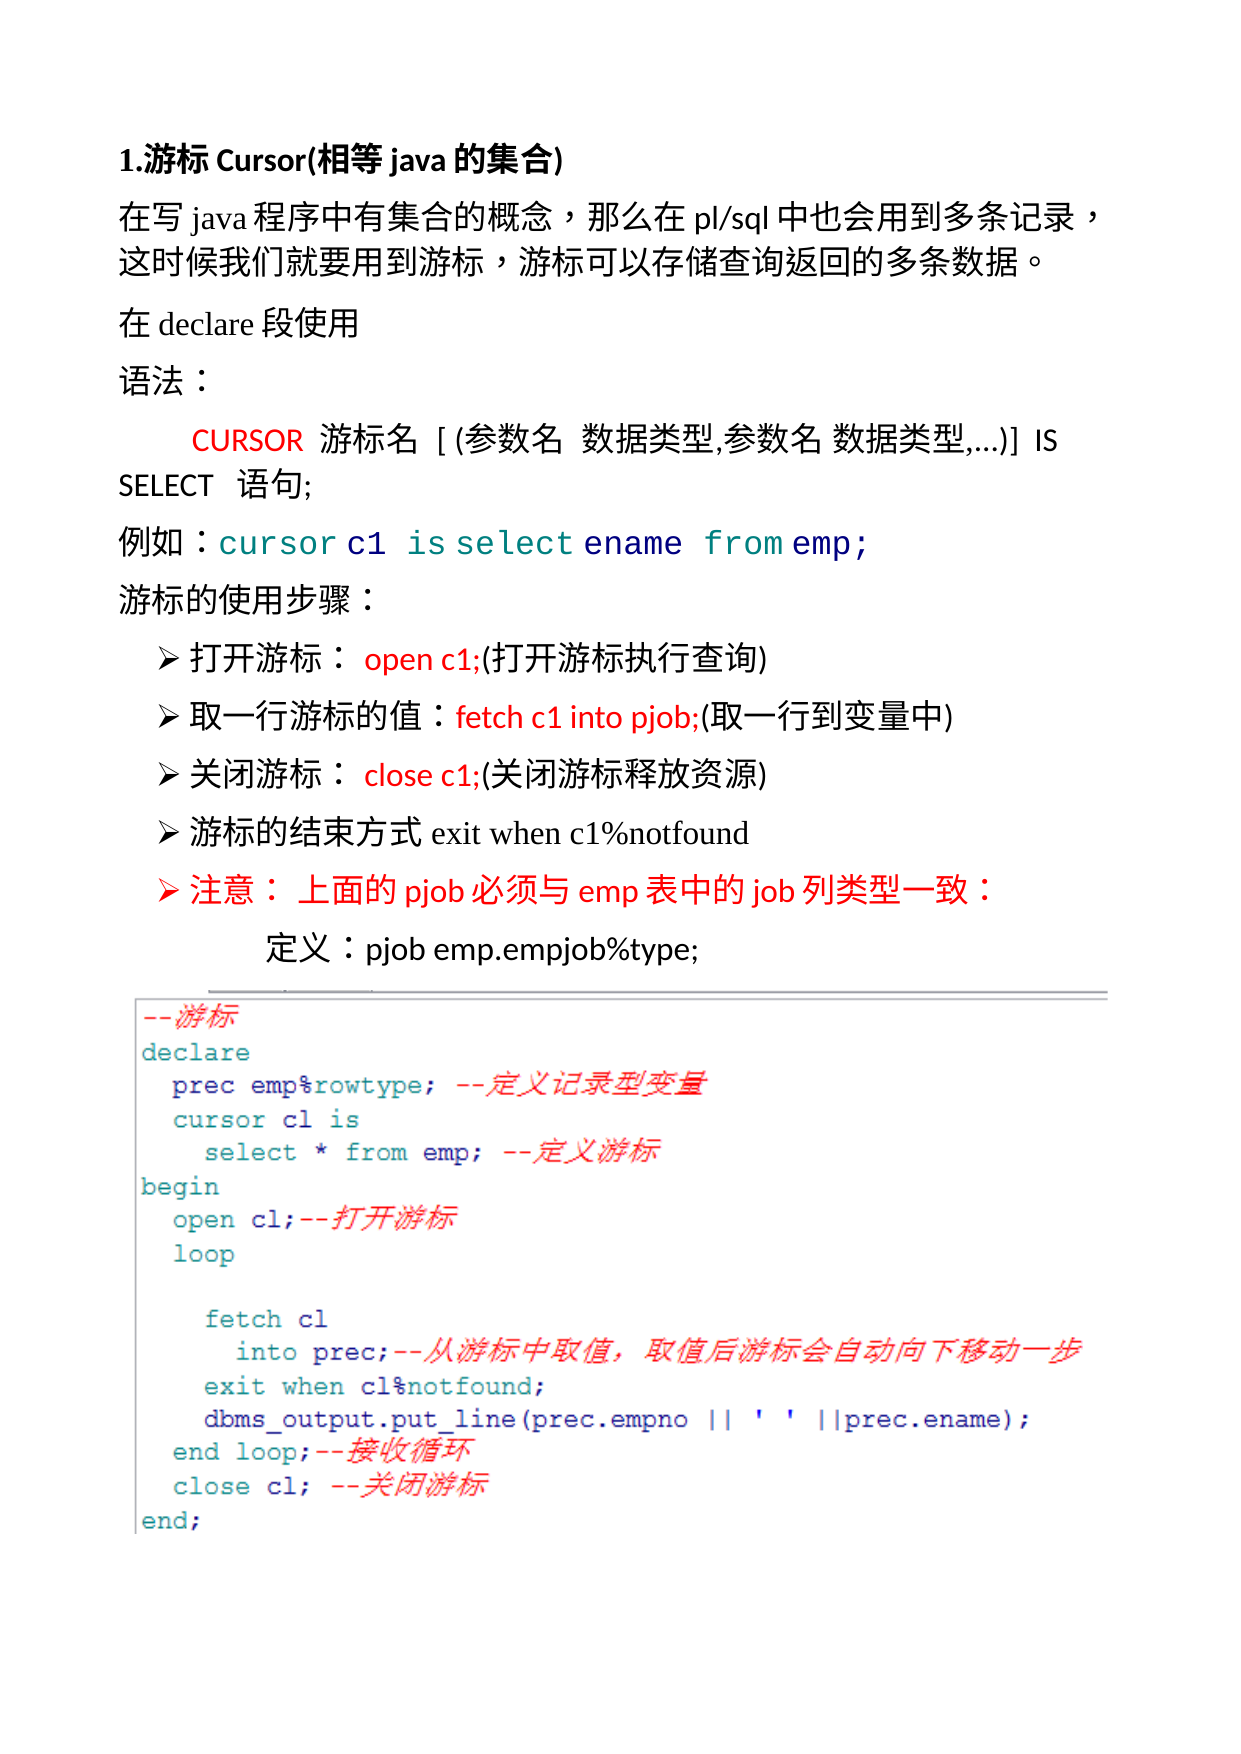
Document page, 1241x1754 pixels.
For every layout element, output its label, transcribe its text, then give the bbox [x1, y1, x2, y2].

subtitle 1.游标Cursor(相等java的集合) [118, 133, 1122, 181]
text 在declare段使用 [118, 297, 1122, 345]
text Ø注意： 上面的pjob必须与emp表中的job列类型一致： [156, 867, 1122, 912]
text 例如：cursor c1 is select ename from emp; [118, 519, 1122, 565]
text CURSOR 游标名 [ (参数名 数据类型,参数名 数据类型,...)] IS SELECT 语句; [118, 416, 1122, 506]
text 语法： [118, 358, 1122, 403]
text Ø关闭游标： close c1;(关闭游标释放资源) [156, 751, 1122, 796]
text 定义：pjob emp.empjob%type; [118, 925, 1122, 970]
text Ø游标的结束方式 exit when c1%notfound [156, 809, 1122, 854]
text 在写java程序中有集合的概念，那么在pl/sql中也会用到多条记录，这时候我们就要用到游标，游标可以存储查询返回的多条数据。 [118, 194, 1122, 284]
text Ø打开游标： open c1;(打开游标执行查询) [156, 635, 1122, 681]
picture [132, 990, 1108, 1534]
text Ø取一行游标的值：fetch c1 into pjob;(取一行到变量中) [156, 693, 1122, 738]
text 游标的使用步骤： [118, 577, 1122, 623]
